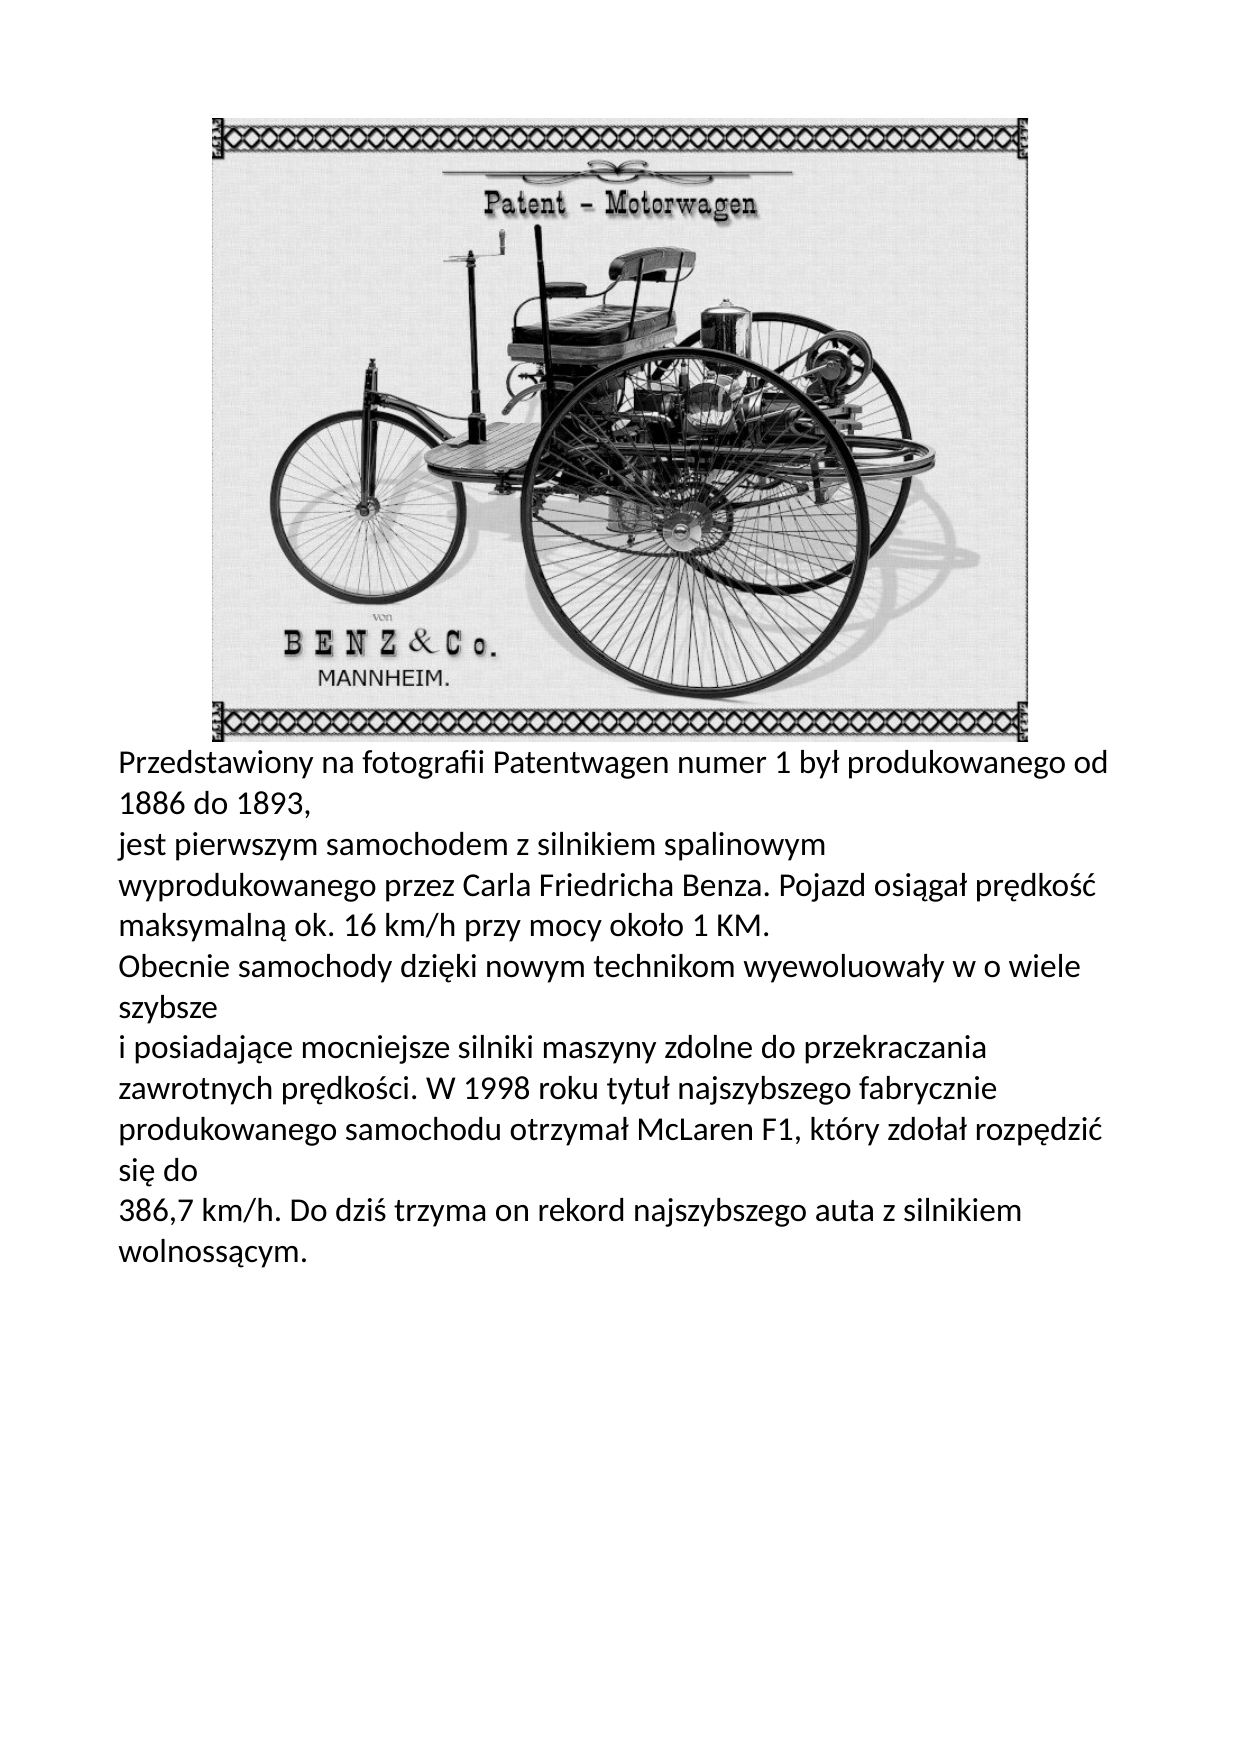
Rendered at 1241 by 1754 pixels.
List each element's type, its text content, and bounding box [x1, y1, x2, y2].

text Przedstawiony na fotografii Patentwagen numer 1 był produkowanego od 1886 do 1893, [118, 118, 1122, 823]
text jest pierwszym samochodem z silnikiem spalinowym [118, 823, 1122, 863]
text maksymalną ok. 16 km/h przy mocy około 1 KM. [118, 904, 1122, 945]
text wyprodukowanego przez Carla Friedricha Benza. Pojazd osiągał prędkość [118, 863, 1122, 904]
text wolnossącym. [118, 1230, 1122, 1271]
text Obecnie samochody dzięki nowym technikom wyewoluowały w o wiele szybsze [118, 945, 1122, 1026]
text i posiadające mocniejsze silniki maszyny zdolne do przekraczania [118, 1026, 1122, 1067]
text produkowanego samochodu otrzymał McLaren F1, który zdołał rozpędzić się do [118, 1108, 1122, 1189]
text 386,7 km/h. Do dziś trzyma on rekord najszybszego auta z silnikiem [118, 1189, 1122, 1230]
picture [212, 118, 1029, 742]
text zawrotnych prędkości. W 1998 roku tytuł najszybszego fabrycznie [118, 1067, 1122, 1108]
